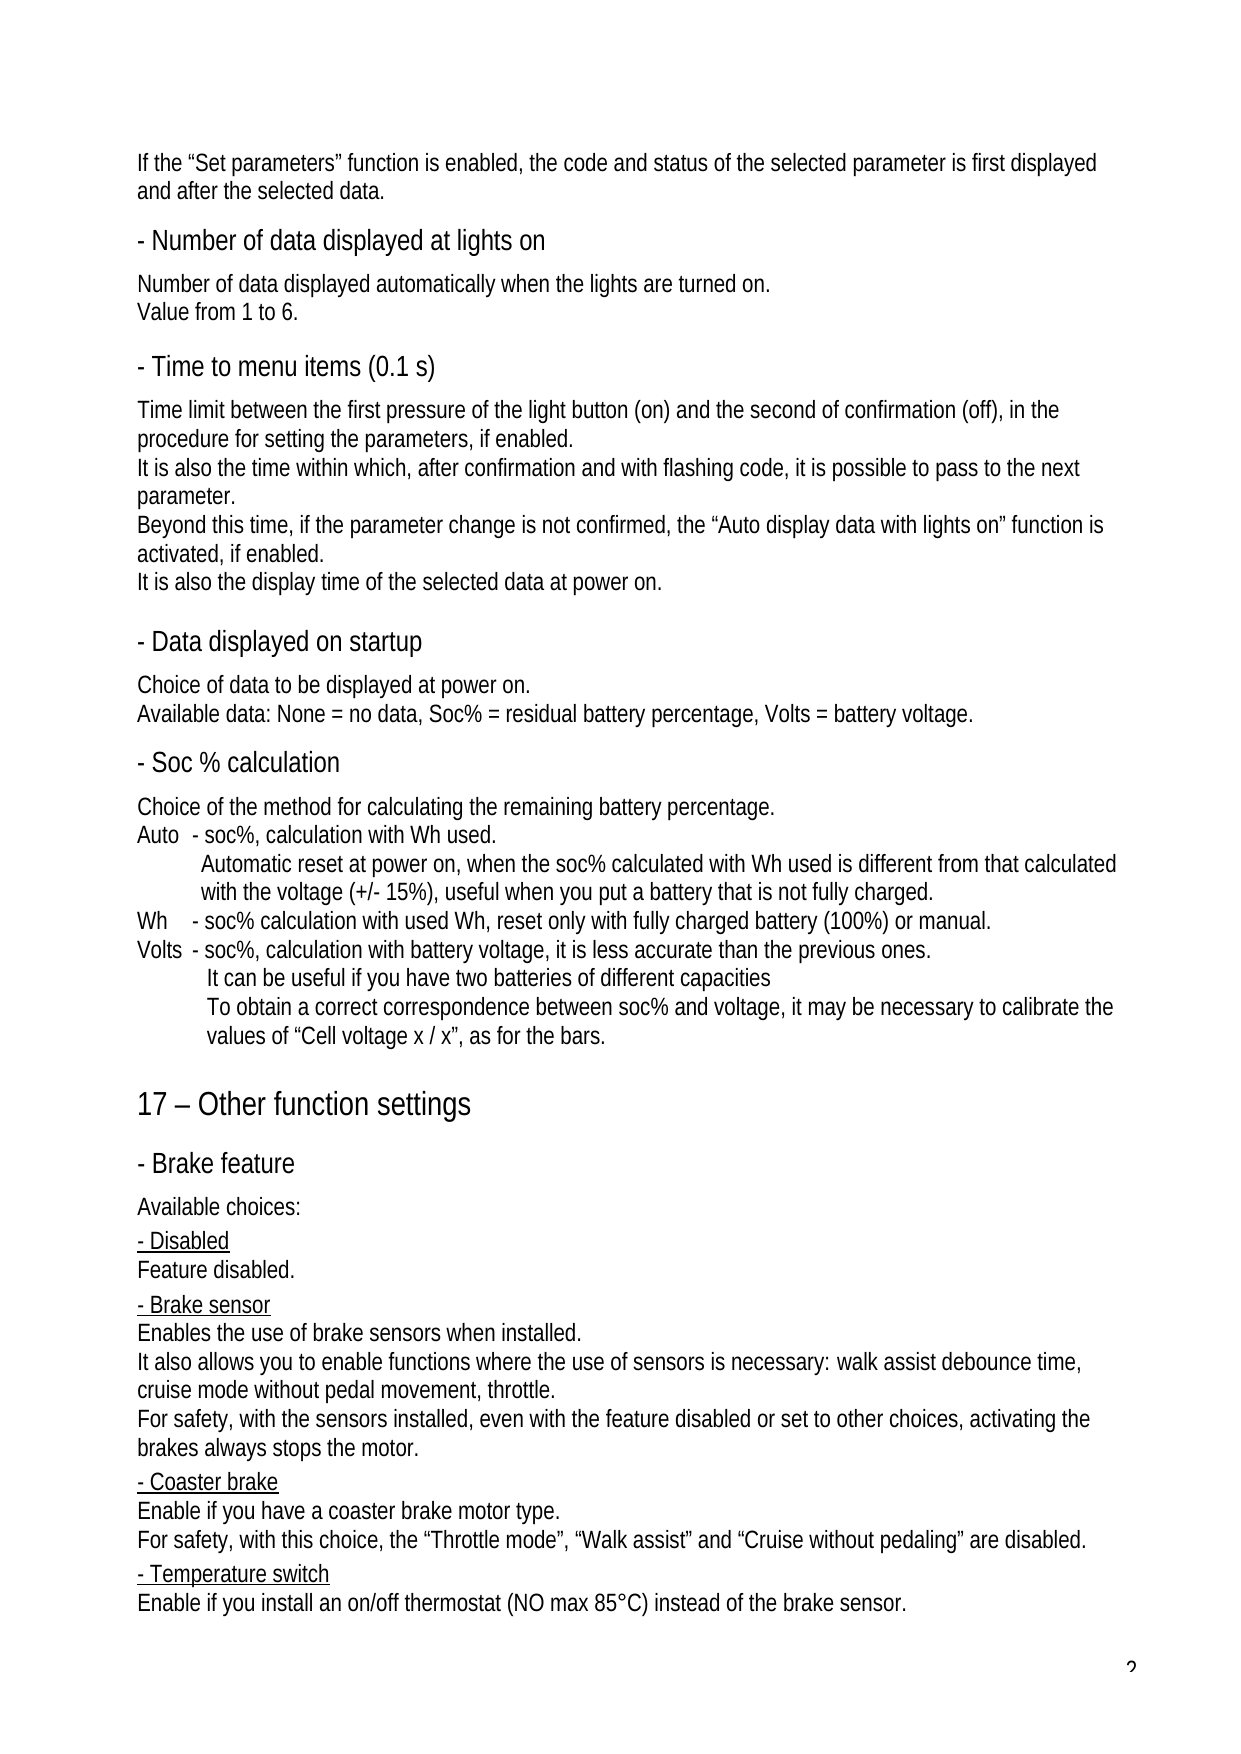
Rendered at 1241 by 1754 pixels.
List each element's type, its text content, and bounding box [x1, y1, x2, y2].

text Enables the use of brake sensors when installed. [137, 1318, 1122, 1347]
text Available data: None = no data, Soc% = residual battery percentage, Volts = battery voltage. [137, 699, 1122, 728]
text It is also the time within which, after confirmation and with flashing code, it is possible to pass to the next parameter. [137, 453, 1122, 510]
text Feature disabled. [137, 1255, 1122, 1284]
text It can be useful if you have two batteries of different capacities [207, 963, 1122, 992]
text Enable if you have a coaster brake motor type. [137, 1496, 1122, 1525]
text Beyond this time, if the parameter change is not confirmed, the “Auto display data with lights on” function is activated, if enabled. [137, 510, 1122, 567]
text It is also the display time of the selected data at power on. [137, 567, 1122, 596]
text Choice of the method for calculating the remaining battery percentage. [137, 791, 1122, 820]
text - Number of data displayed at lights on [137, 223, 1122, 256]
text Number of data displayed automatically when the lights are turned on. [137, 268, 1122, 297]
text - Brake sensor [137, 1289, 1122, 1318]
text 17 – Other function settings [137, 1085, 1122, 1123]
text Volts - soc%, calculation with battery voltage, it is less accurate than the previous ones. [137, 935, 1122, 963]
text Choice of data to be displayed at power on. [137, 671, 1122, 699]
text Wh - soc% calculation with used Wh, reset only with fully charged battery (100%) or manual. [137, 906, 1122, 935]
text Available choices: [137, 1192, 1122, 1220]
text - Brake feature [137, 1147, 1122, 1180]
text - Time to menu items (0.1 s) [137, 349, 1122, 383]
text Time limit between the first pressure of the light button (on) and the second of confirmation (off), in the procedure for setting the parameters, if enabled. [137, 395, 1122, 453]
text For safety, with the sensors installed, even with the feature disabled or set to other choices, activating the brakes always stops the motor. [137, 1404, 1122, 1461]
text Value from 1 to 6. [137, 297, 1122, 326]
text - Coaster brake [137, 1467, 1122, 1496]
text Auto - soc%, calculation with Wh used. [137, 820, 1122, 849]
text - Soc % calculation [137, 746, 1122, 779]
text - Disabled [137, 1226, 1122, 1255]
text For safety, with this choice, the “Throttle mode”, “Walk assist” and “Cruise without pedaling” are disabled. [137, 1525, 1122, 1553]
text It also allows you to enable functions where the use of sensors is necessary: ​​walk assist debounce time, cruise mode without pedal movement, throttle. [137, 1347, 1122, 1404]
text - Data displayed on startup [137, 624, 1122, 658]
text Enable if you install an on/off thermostat (NO max 85°C) instead of the brake sensor. [137, 1588, 1122, 1617]
text - Temperature switch [137, 1559, 1122, 1588]
text To obtain a correct correspondence between soc% and voltage, it may be necessary to calibrate the values of “Cell voltage x / x”, as for the bars. [207, 992, 1122, 1049]
text If the “Set parameters” function is enabled, the code and status of the selected parameter is first displayed and after the selected data. [137, 148, 1122, 205]
text Automatic reset at power on, when the soc% calculated with Wh used is different from that calculated with the voltage (+/- 15%), useful when you put a battery that is not fully charged. [201, 849, 1122, 906]
